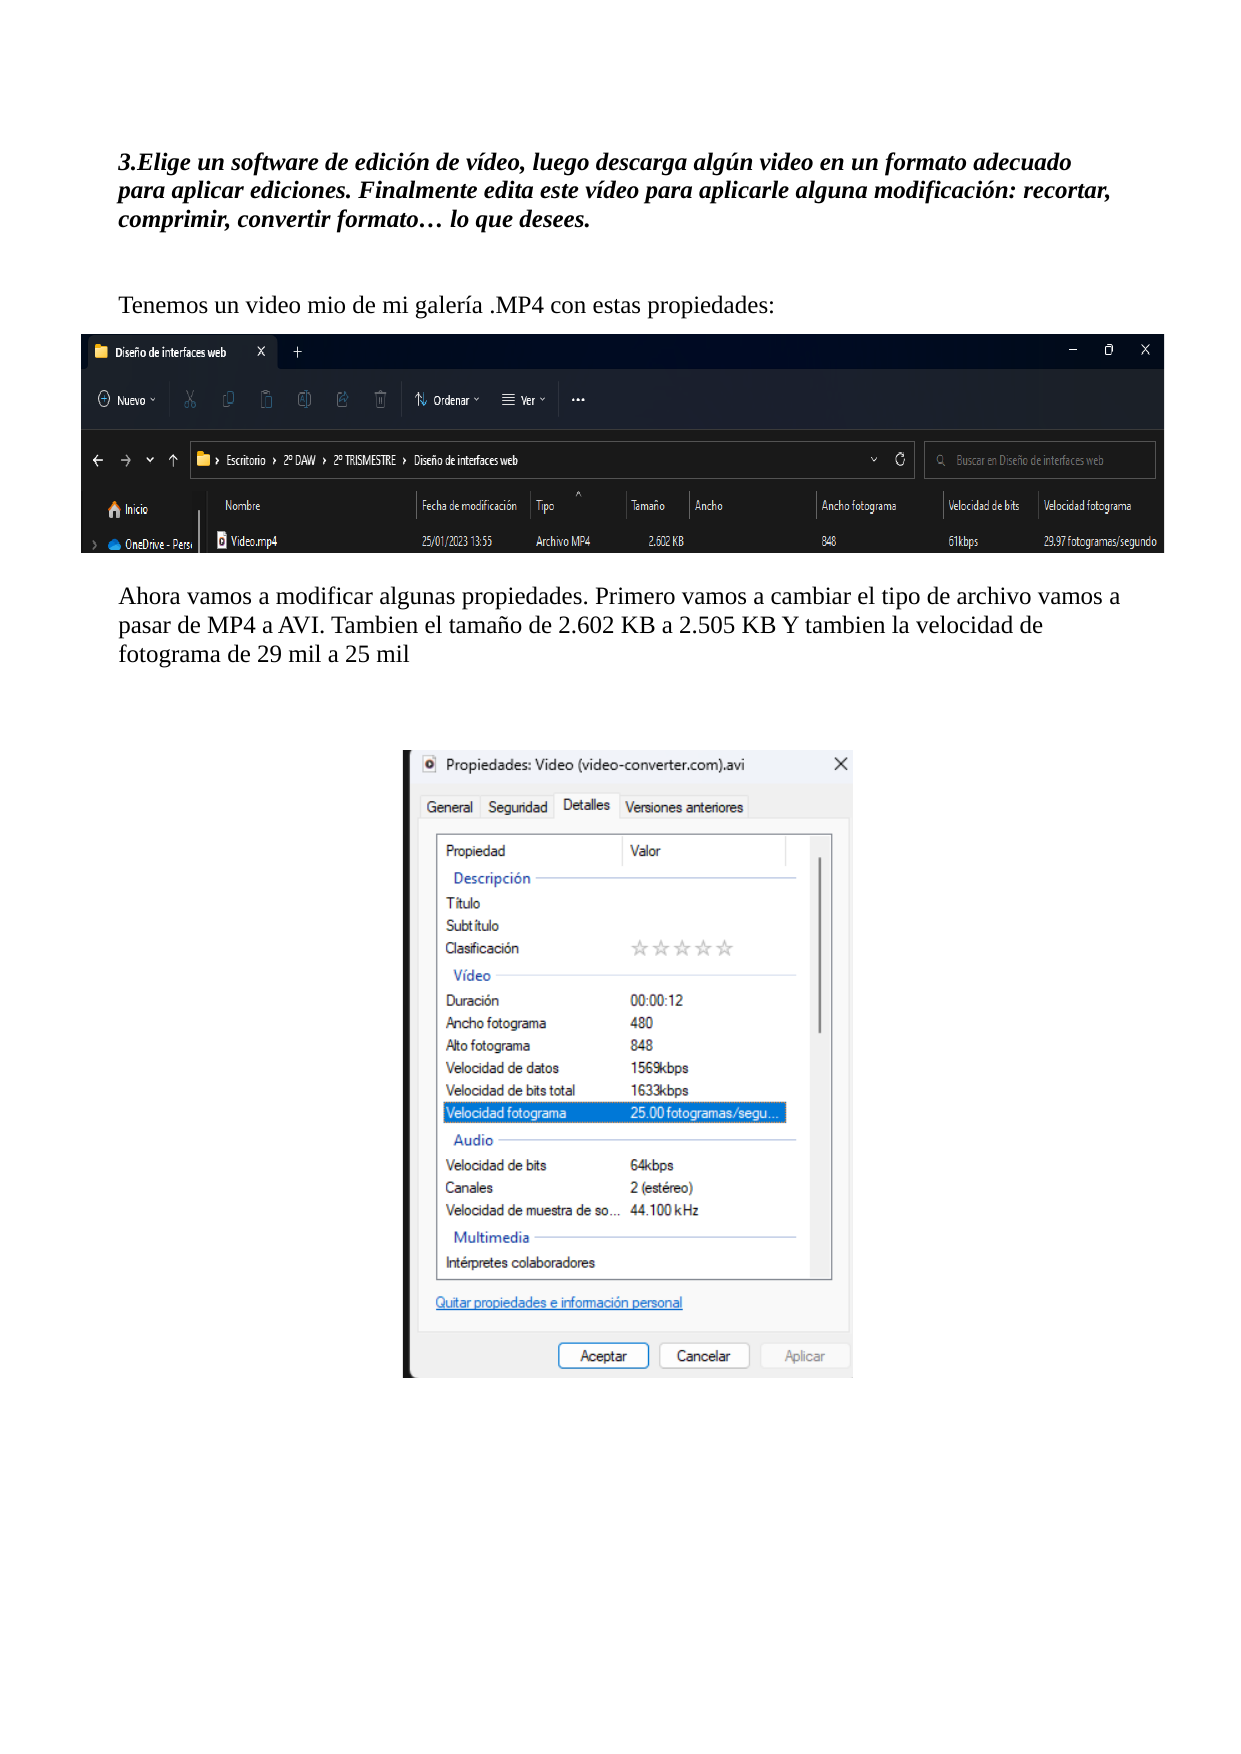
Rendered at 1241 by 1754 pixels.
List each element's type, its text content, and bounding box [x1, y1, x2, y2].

picture [658, 750, 853, 1378]
text 3.Elige un software de edición de vídeo, luego descarga algún video en un formato adecuado para aplicar ediciones. Finalmente edita este vídeo para aplicarle alguna modificación: recortar, comprimir, convertir formato… lo que desees. [118, 147, 1122, 262]
text Ahora vamos a modificar algunas propiedades. Primero vamos a cambiar el tipo de archivo vamos a pasar de MP4 a AVI. Tambien el tamaño de 2.602 KB a 2.505 KB Y tambien la velocidad de fotograma de 29 mil a 25 mil [118, 581, 1122, 668]
text Tenemos un video mio de mi galería .MP4 con estas propiedades: [118, 291, 1122, 319]
picture [81, 334, 1165, 553]
